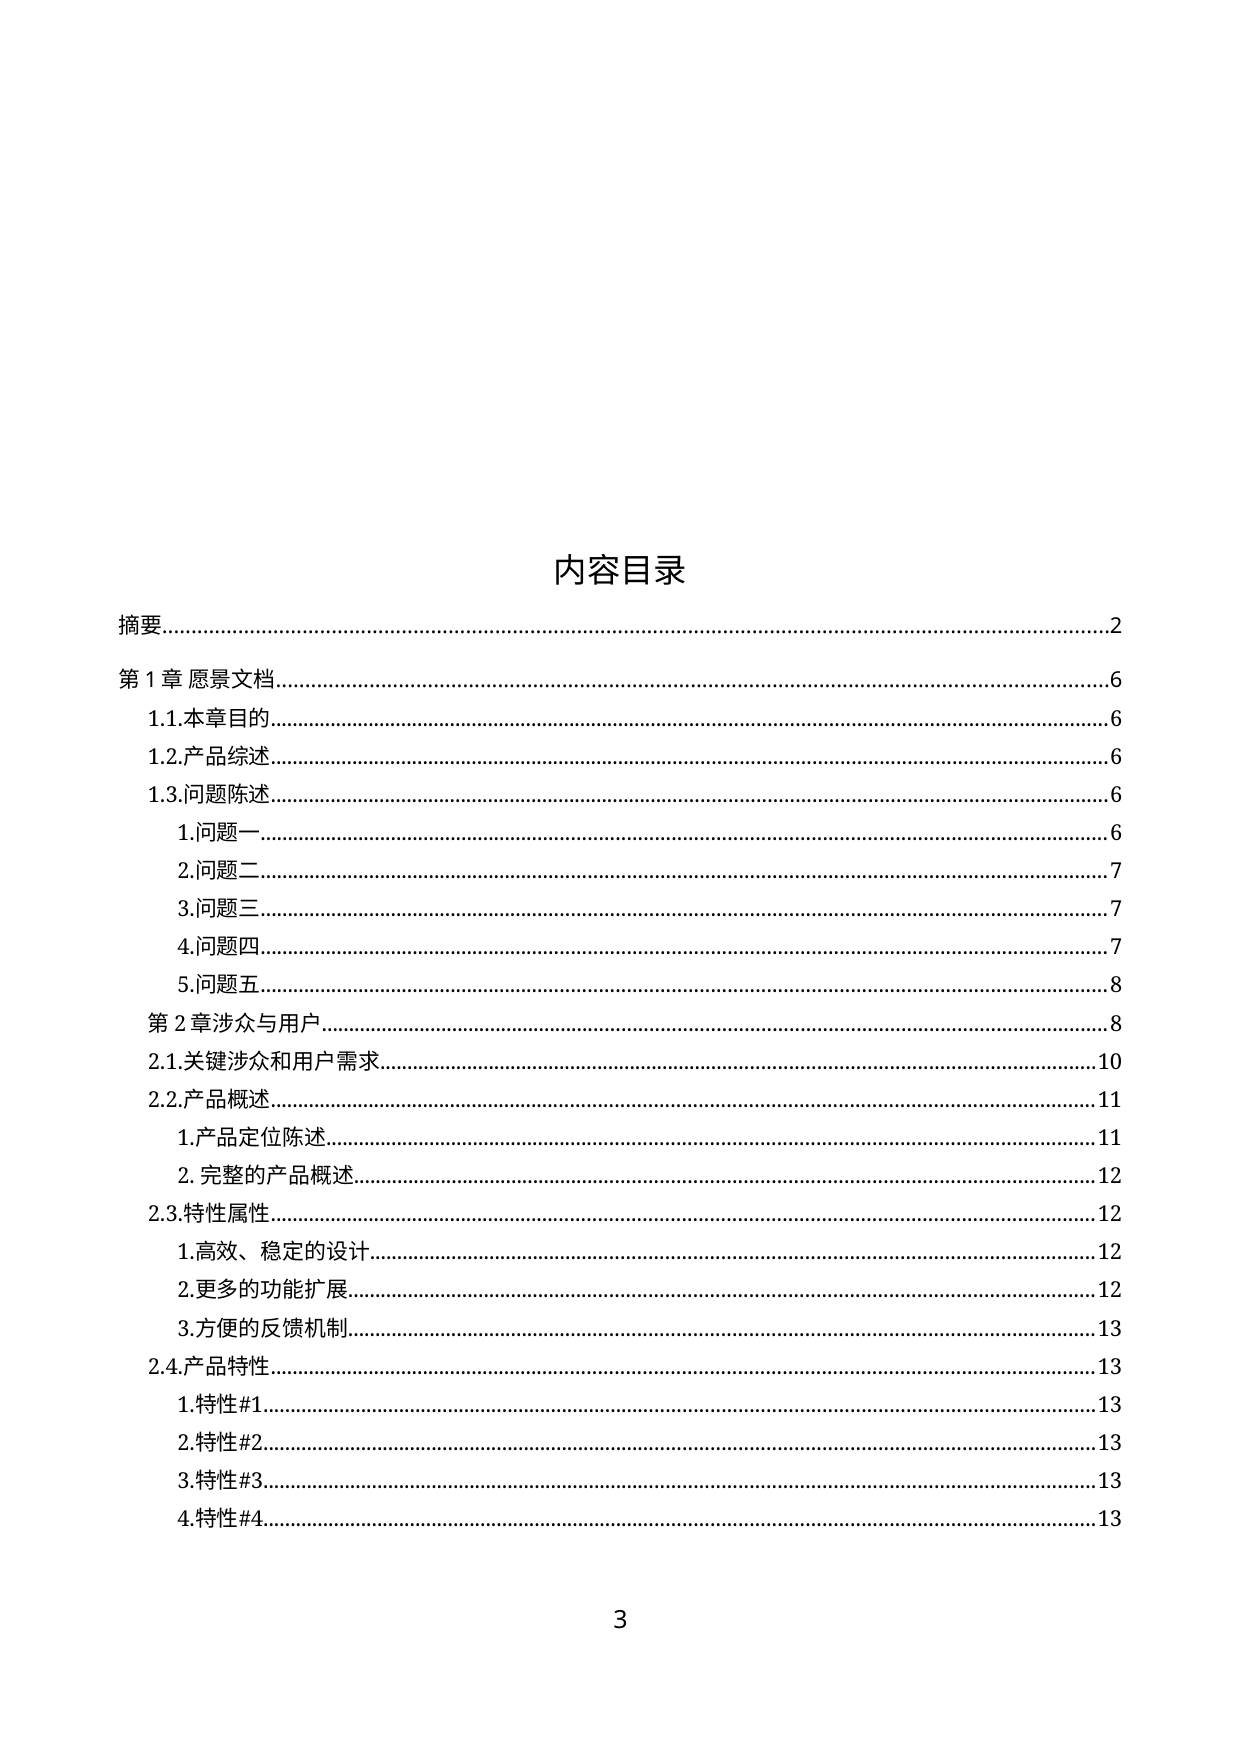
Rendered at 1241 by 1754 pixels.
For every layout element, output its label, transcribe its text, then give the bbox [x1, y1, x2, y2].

text 3.问题三 7 [177, 891, 1122, 923]
text 2.4.产品特性 13 [148, 1349, 1122, 1380]
text 3.特性#3 13 [177, 1463, 1122, 1495]
text 2.2.产品概述 11 [148, 1082, 1122, 1113]
text 2.问题二 7 [177, 853, 1122, 885]
text 1.特性#1 13 [177, 1387, 1122, 1418]
text 3.方便的反馈机制 13 [177, 1311, 1122, 1342]
text 4.问题四 7 [177, 929, 1122, 961]
text 第1章 愿景文档 6 [118, 662, 1122, 694]
text 4.特性#4 13 [177, 1501, 1122, 1533]
text 1.3.问题陈述 6 [148, 777, 1122, 808]
text 2.特性#2 13 [177, 1425, 1122, 1457]
text 1.产品定位陈述 11 [177, 1120, 1122, 1152]
text 1.问题一 6 [177, 815, 1122, 847]
text 1.1.本章目的 6 [148, 701, 1122, 732]
subtitle 内容目录 [118, 543, 1122, 592]
text 2. 完整的产品概述 12 [177, 1158, 1122, 1190]
text 第2章涉众与用户 8 [148, 1006, 1122, 1037]
text 摘要 2 [118, 608, 1122, 640]
text 5.问题五 8 [177, 967, 1122, 999]
text 2.1.关键涉众和用户需求 10 [148, 1044, 1122, 1075]
text 1.高效、稳定的设计 12 [177, 1234, 1122, 1266]
text 1.2.产品综述 6 [148, 739, 1122, 770]
text 2.更多的功能扩展 12 [177, 1272, 1122, 1304]
text 2.3.特性属性 12 [148, 1196, 1122, 1228]
